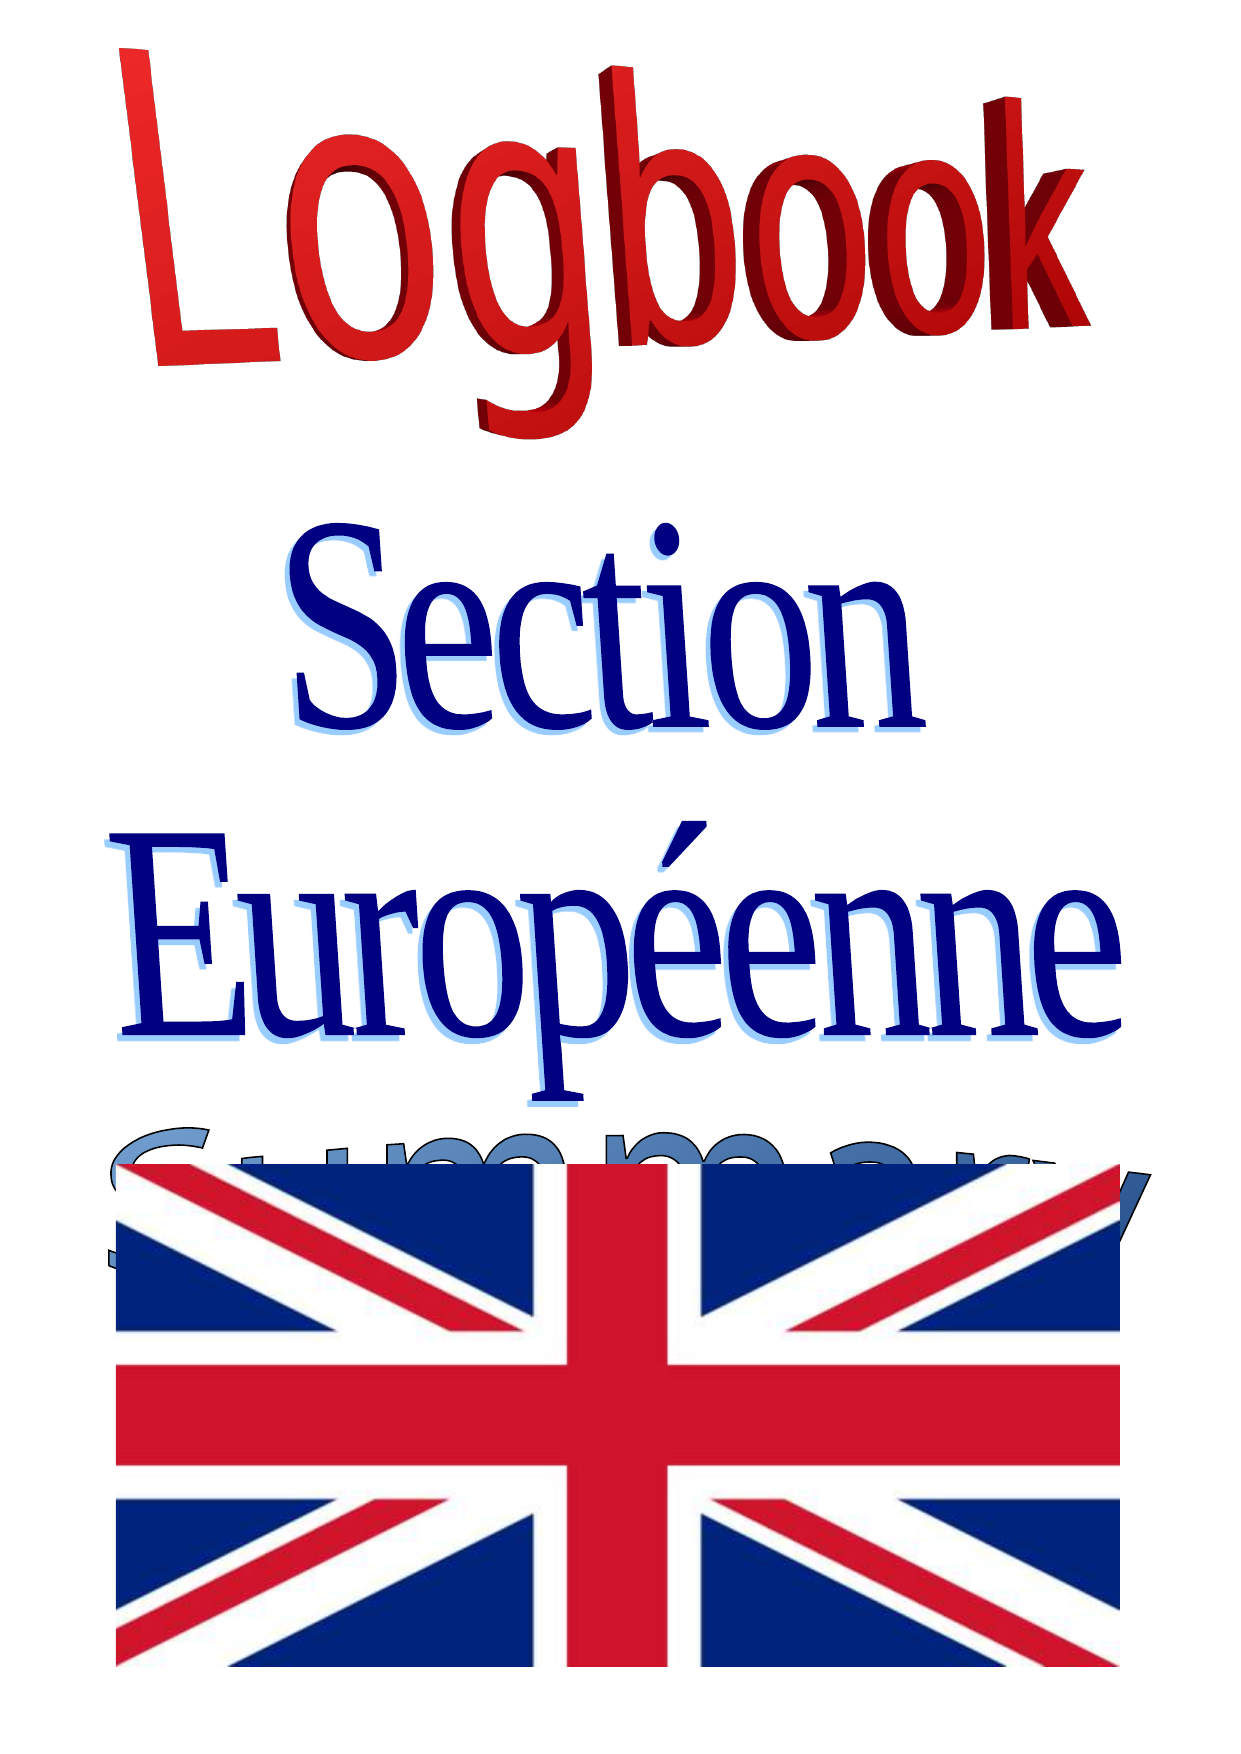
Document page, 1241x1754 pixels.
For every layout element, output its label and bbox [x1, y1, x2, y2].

picture [115, 1164, 1120, 1667]
